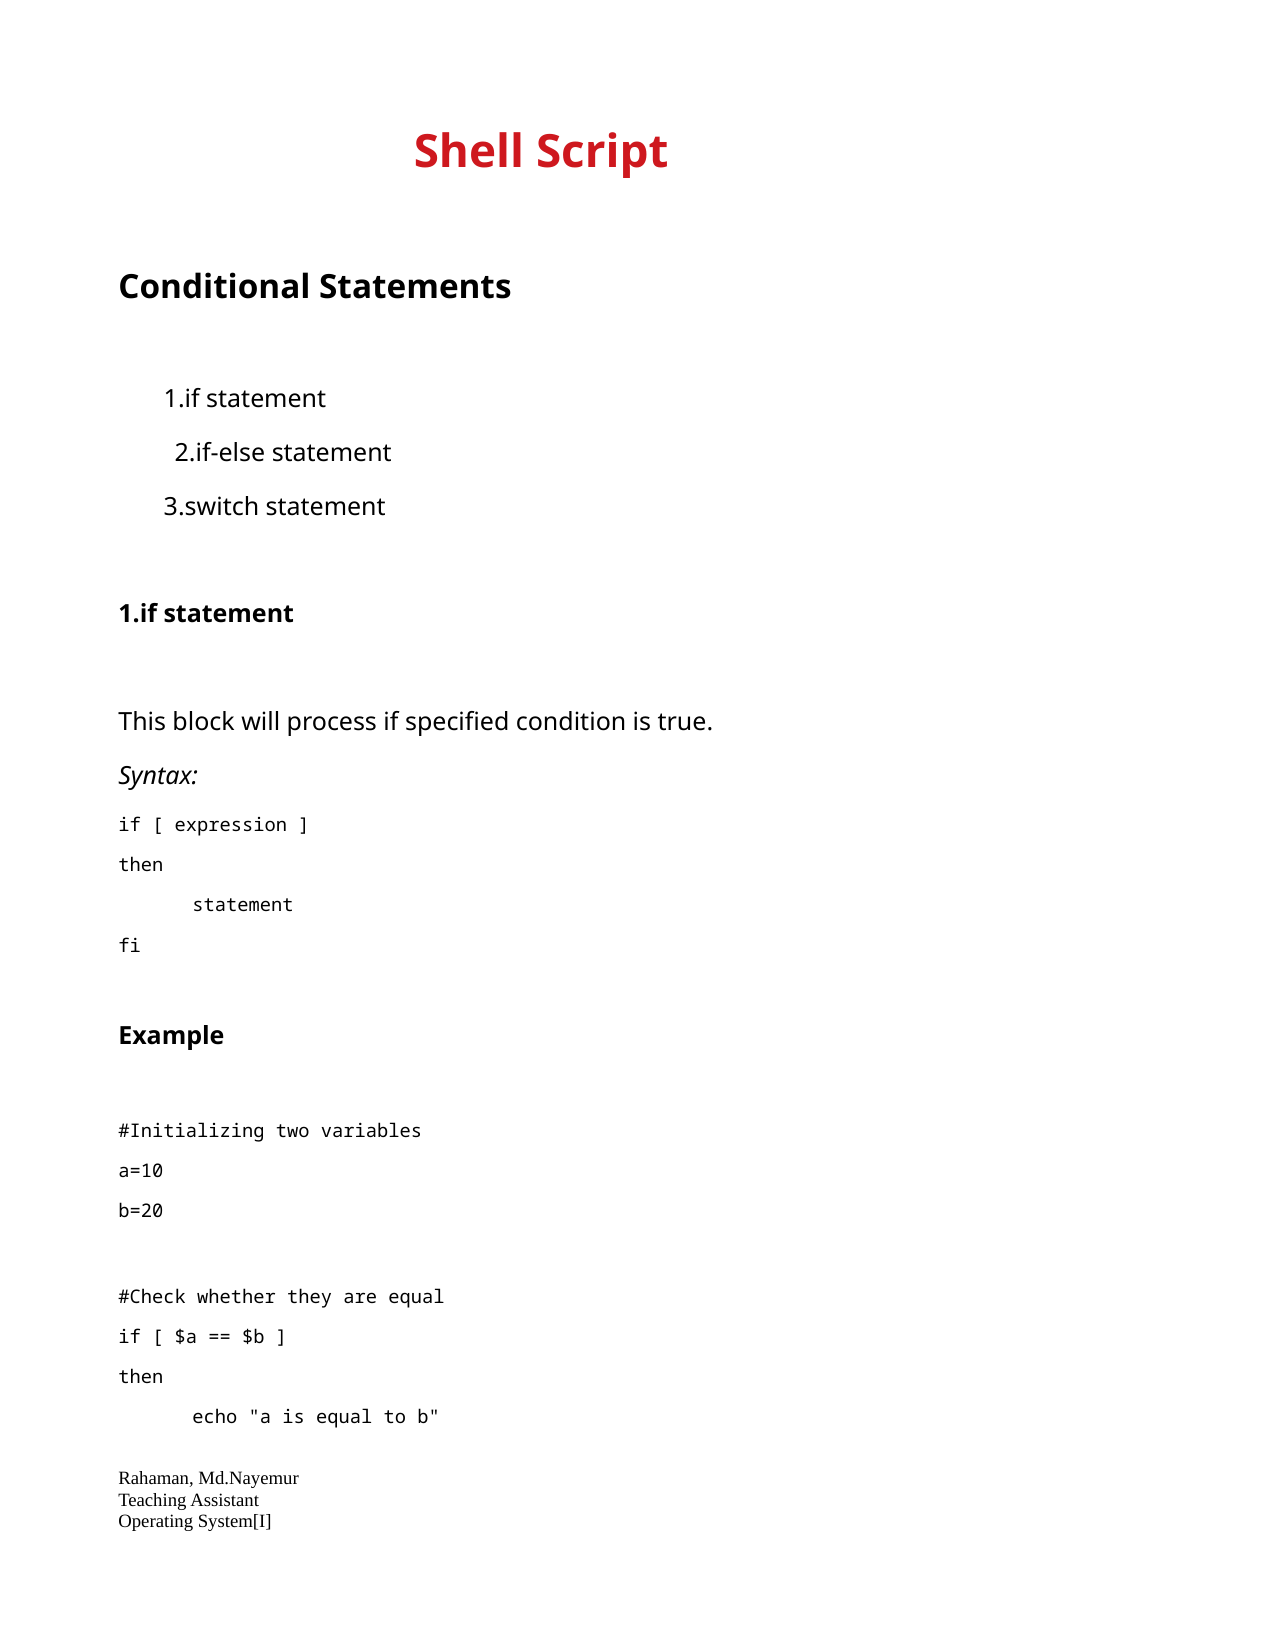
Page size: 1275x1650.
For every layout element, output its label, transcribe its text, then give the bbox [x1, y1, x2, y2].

text #Check whether they are equal [118, 1283, 1157, 1308]
text Example [118, 1018, 1157, 1052]
text b=20 [118, 1198, 1157, 1223]
text then [118, 851, 1157, 877]
text echo "a is equal to b" [118, 1404, 1157, 1429]
text 2.if-else statement [174, 435, 1157, 469]
text 3.switch statement [118, 489, 1157, 523]
text #Initializing two variables [118, 1117, 1157, 1142]
text 1.if statement [118, 381, 1157, 415]
text if [ $a == $b ] [118, 1323, 1157, 1349]
text if [ expression ] [118, 811, 1157, 837]
subtitle Conditional Statements [118, 263, 1157, 308]
text This block will process if specified condition is true. Syntax: [118, 704, 1157, 791]
text Shell Script [118, 118, 1157, 181]
text then [118, 1363, 1157, 1389]
text a=10 [118, 1157, 1157, 1183]
text statement [118, 892, 1157, 917]
text fi [118, 932, 1157, 958]
text 1.if statement [118, 596, 1157, 630]
